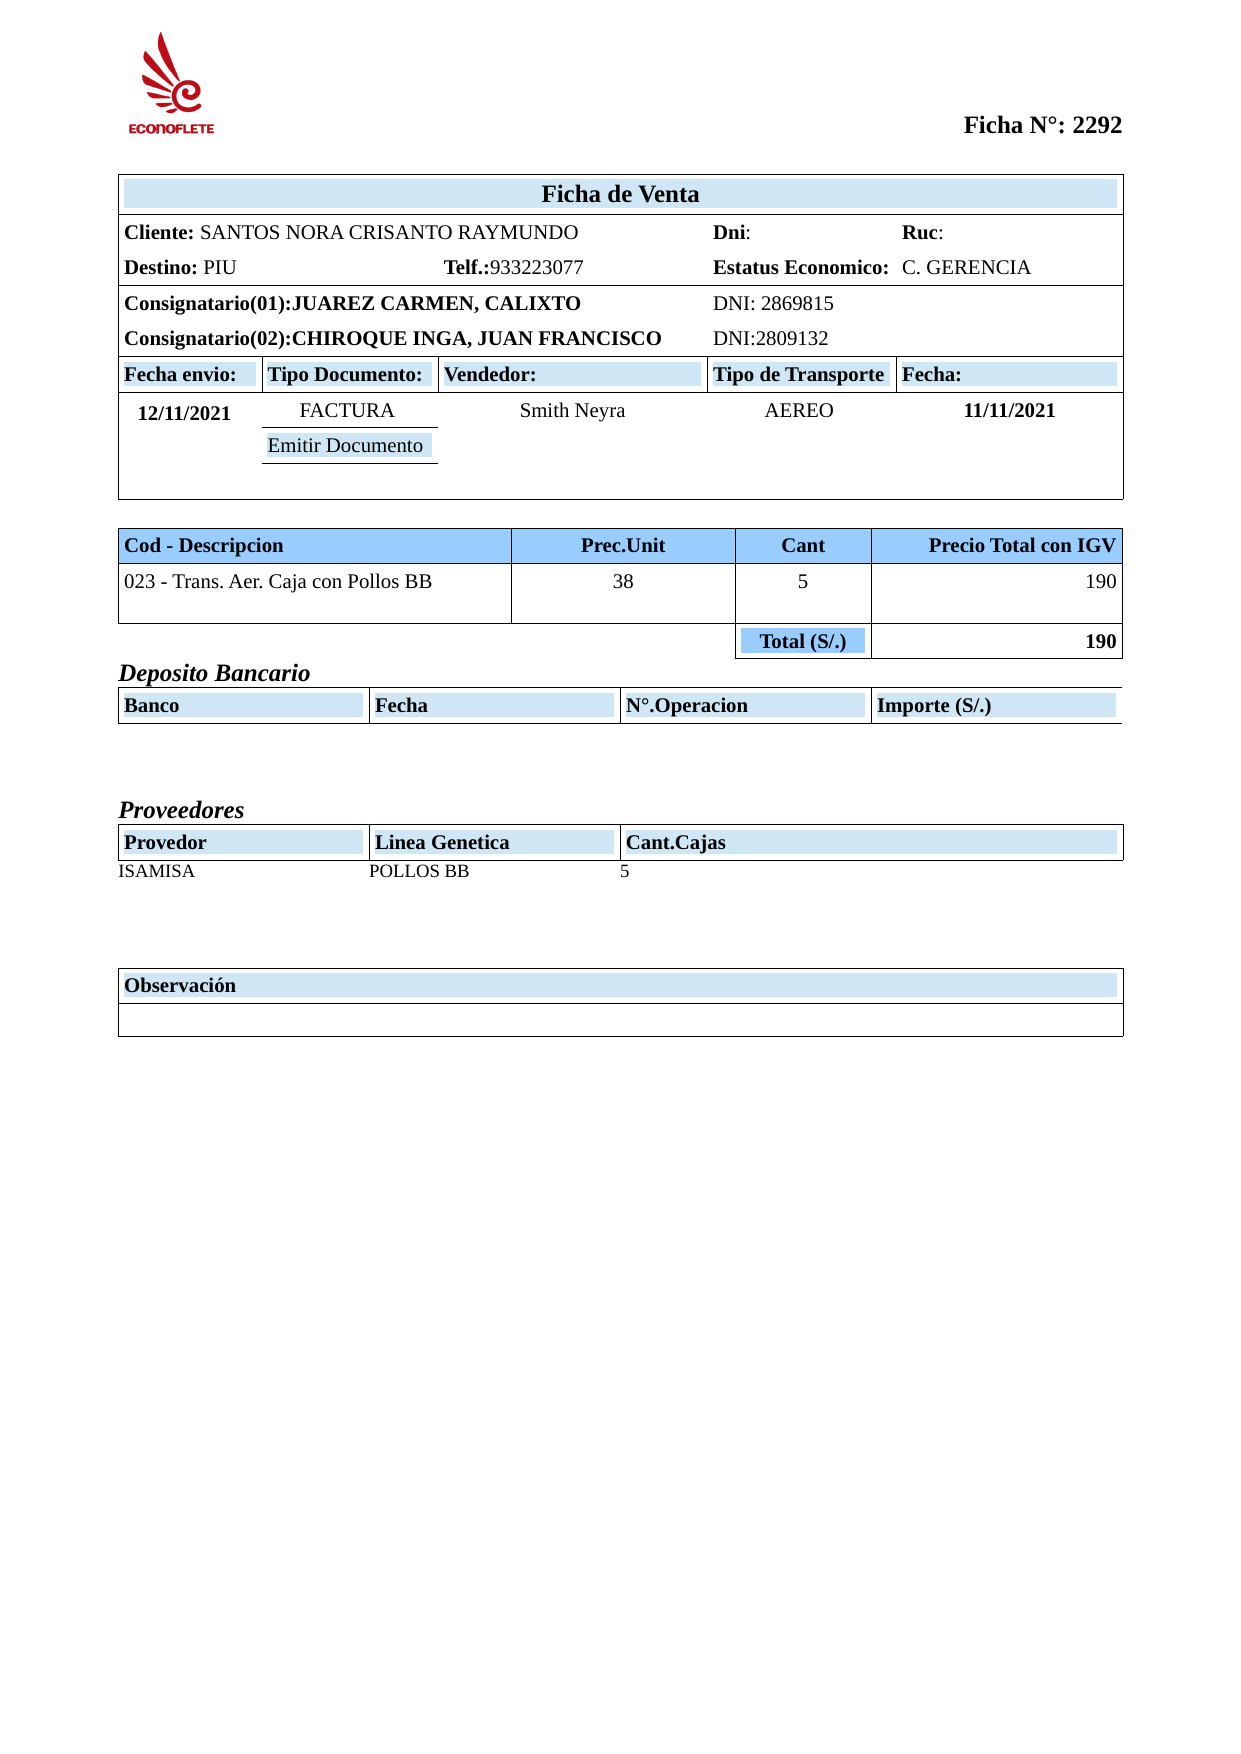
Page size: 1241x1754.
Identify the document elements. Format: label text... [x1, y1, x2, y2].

table_header Observación [119, 969, 1123, 1003]
table_header Cod - Descripcion [119, 529, 511, 563]
table_cell [118, 747, 369, 771]
table_cell [369, 747, 620, 771]
table_header Cant.Cajas [621, 825, 1123, 859]
table_cell [871, 724, 1122, 747]
table_cell [118, 903, 369, 924]
table_cell [620, 903, 1123, 924]
table_header Cant [736, 529, 871, 563]
table_cell [118, 624, 511, 658]
table_cell Total (S/.) [736, 624, 871, 658]
text Proveedores [118, 795, 1122, 824]
table_cell [871, 747, 1122, 771]
table_cell ISAMISA [118, 861, 369, 881]
table_cell FACTURA [262, 393, 438, 427]
table_cell [119, 1004, 1123, 1036]
picture [118, 31, 225, 134]
table_header Importe (S/.) [872, 688, 1122, 723]
table_cell [369, 771, 620, 795]
table_cell DNI: 2869815 [707, 286, 1123, 321]
table_header Prec.Unit [512, 529, 735, 563]
table_header Precio Total con IGV [872, 529, 1122, 563]
table_cell DNI:2809132 [707, 321, 1123, 356]
table_cell Dni: [707, 215, 896, 249]
table_cell Emitir Documento [262, 428, 438, 463]
table_header Provedor [119, 825, 369, 859]
table_cell [511, 624, 735, 658]
table_cell [620, 881, 1123, 903]
table_cell 5 [620, 861, 1123, 881]
table_cell Smith Neyra [438, 393, 707, 498]
table_cell [369, 881, 620, 903]
table_cell Telf.:933223077 [438, 249, 707, 285]
table_cell AEREO [707, 393, 896, 498]
table_cell Tipo de Transporte [708, 357, 896, 392]
table_header Fecha [370, 688, 620, 723]
table_cell [620, 771, 871, 795]
table_cell [620, 924, 1123, 946]
table_cell Estatus Economico: [707, 249, 896, 285]
table_cell Cliente: SANTOS NORA CRISANTO RAYMUNDO [119, 215, 707, 249]
table_header Ficha de Venta [119, 175, 1123, 214]
table_cell [871, 771, 1122, 795]
table_cell C. GERENCIA [896, 249, 1123, 285]
table_cell 11/11/2021 [896, 393, 1123, 498]
table_cell [118, 881, 369, 903]
table_cell Tipo Documento: [263, 357, 438, 392]
table_cell [369, 946, 620, 967]
table_cell [118, 924, 369, 946]
table_header Banco [119, 688, 369, 723]
table_cell [369, 924, 620, 946]
table_cell [262, 464, 438, 498]
text Deposito Bancario [118, 658, 1122, 687]
table_cell POLLOS BB [369, 861, 620, 881]
table_cell Consignatario(02):CHIROQUE INGA, JUAN FRANCISCO [119, 321, 707, 356]
table_cell [620, 724, 871, 747]
table_header N°.Operacion [621, 688, 871, 723]
table_cell 38 [512, 564, 735, 623]
table_cell 023 - Trans. Aer. Caja con Pollos BB [119, 564, 511, 623]
table_cell Vendedor: [439, 357, 707, 392]
table_cell [118, 946, 369, 967]
table_cell Fecha: [897, 357, 1123, 392]
table_cell Destino: PIU [119, 249, 438, 285]
table_cell Consignatario(01):JUAREZ CARMEN, CALIXTO [119, 286, 707, 321]
table_cell 190 [872, 564, 1122, 623]
table_cell 5 [736, 564, 871, 623]
table_cell 12/11/2021 [119, 393, 262, 498]
table_cell [118, 771, 369, 795]
table_cell [620, 747, 871, 771]
table_cell Ruc: [896, 215, 1123, 249]
table_cell [369, 724, 620, 747]
table_cell 190 [872, 624, 1122, 658]
table_cell Fecha envio: [119, 357, 262, 392]
table_header Linea Genetica [370, 825, 620, 859]
table_cell [369, 903, 620, 924]
table_cell [620, 946, 1123, 967]
table_cell [118, 724, 369, 747]
